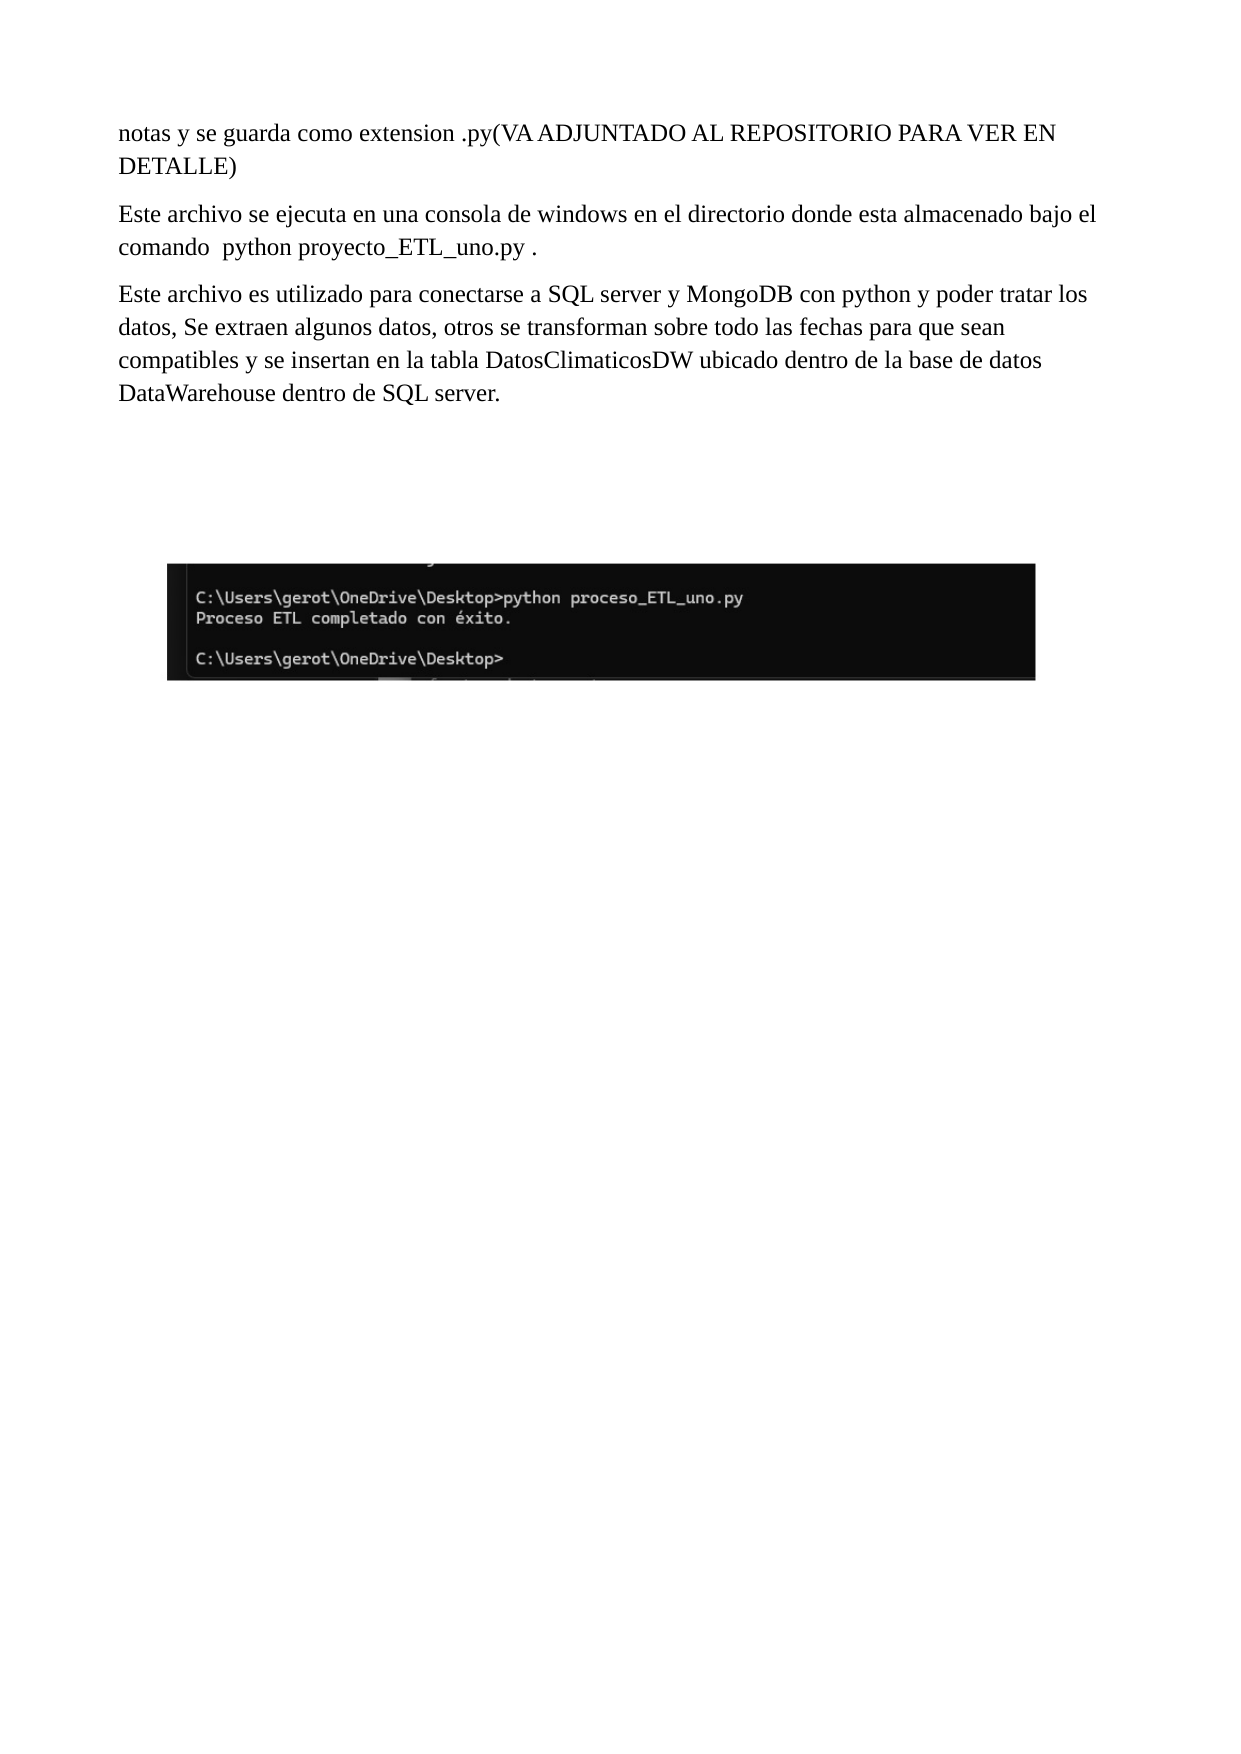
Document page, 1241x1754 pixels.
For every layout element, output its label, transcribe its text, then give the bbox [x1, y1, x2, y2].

text Este archivo es utilizado para conectarse a SQL server y MongoDB con python y poder tratar los datos, Se extraen algunos datos, otros se transforman sobre todo las fechas para que sean compatibles y se insertan en la tabla DatosClimaticosDW ubicado dentro de la base de datos DataWarehouse dentro de SQL server. [118, 279, 1122, 407]
text Este archivo se ejecuta en una consola de windows en el directorio donde esta almacenado bajo el comando python proyecto_ETL_uno.py . [118, 199, 1122, 261]
picture [118, 451, 1123, 747]
text notas y se guarda como extension .py(VA ADJUNTADO AL REPOSITORIO PARA VER EN DETALLE) [118, 118, 1122, 180]
